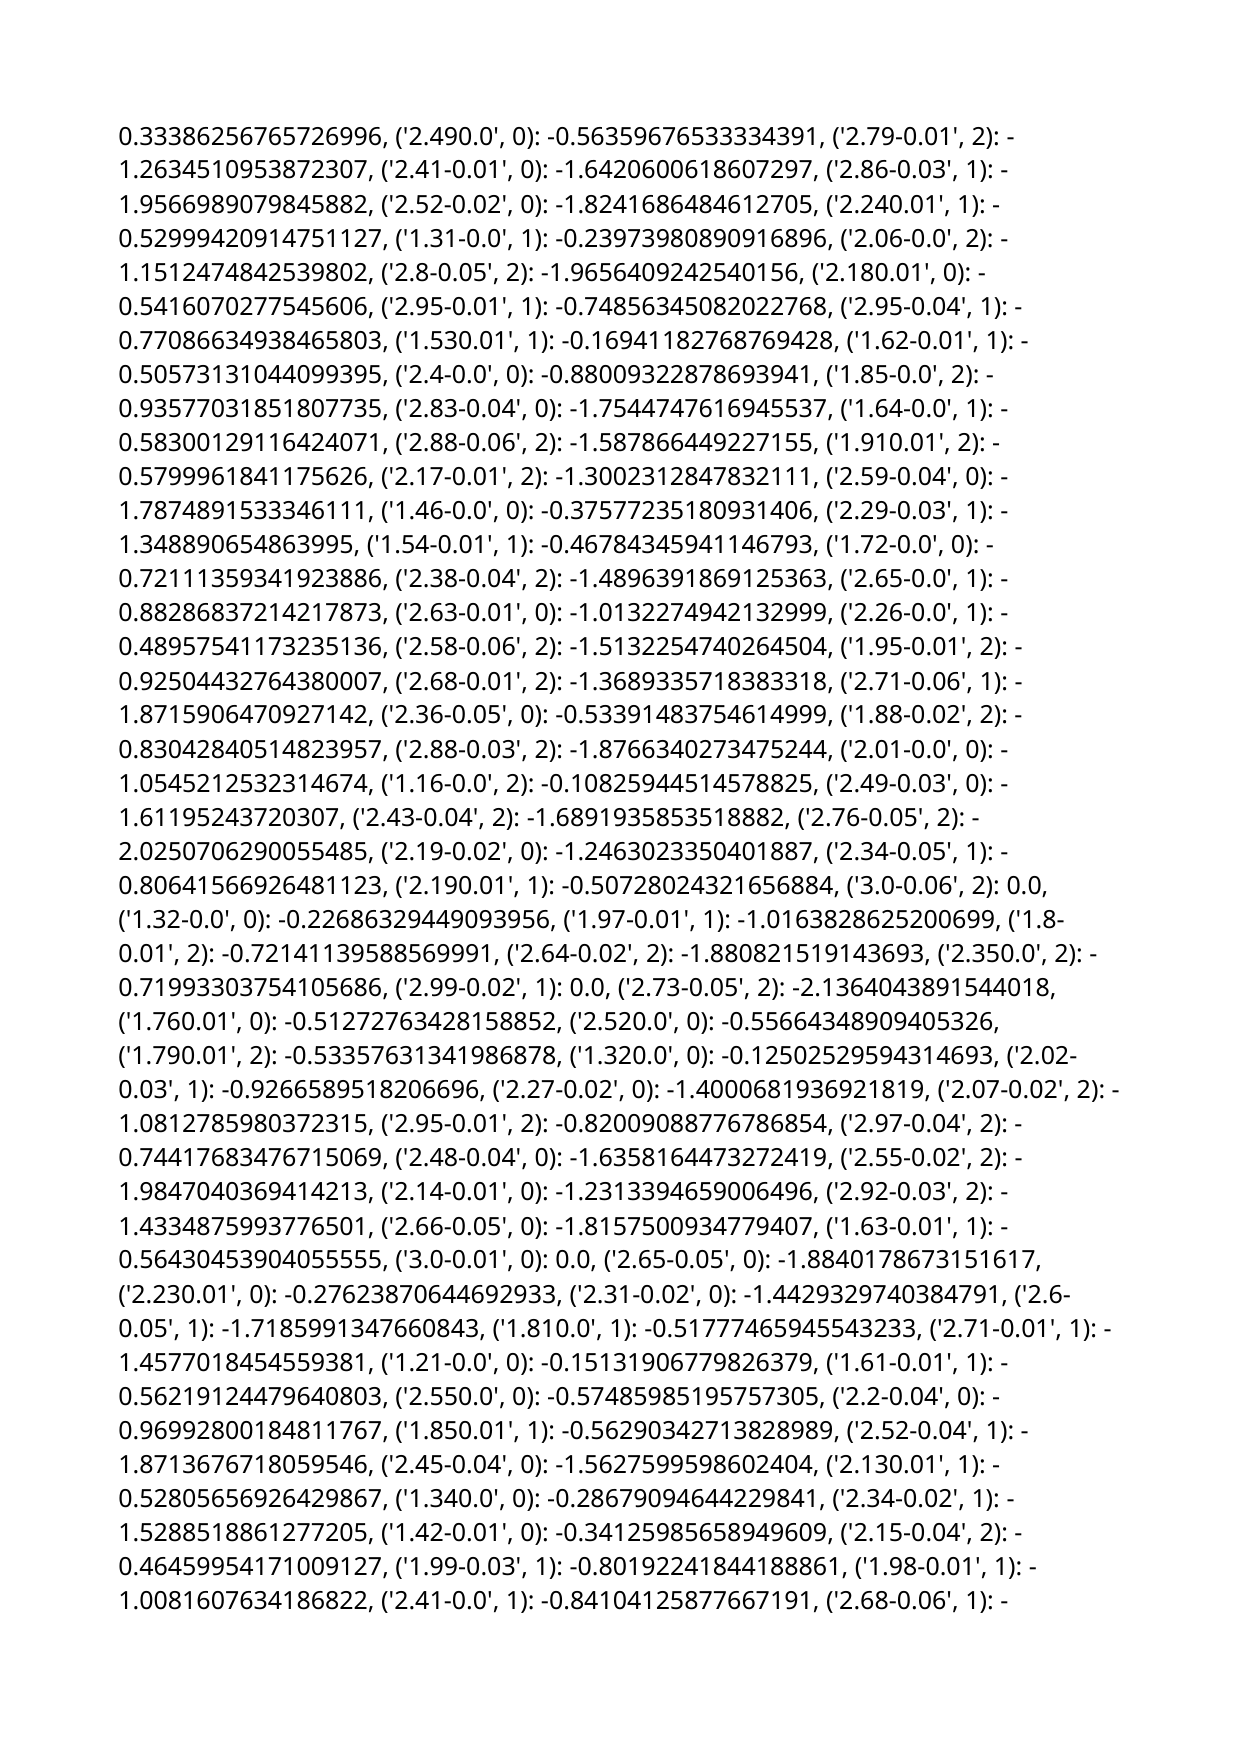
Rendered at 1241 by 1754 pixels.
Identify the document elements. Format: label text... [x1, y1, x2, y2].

text -0.33386256765726996, ('2.490.0', 0): -0.56359676533334391, ('2.79-0.01', 2): -1.2634510953872307, ('2.41-0.01', 0): -1.6420600618607297, ('2.86-0.03', 1): -1.9566989079845882, ('2.52-0.02', 0): -1.8241686484612705, ('2.240.01', 1): -0.52999420914751127, ('1.31-0.0', 1): -0.23973980890916896, ('2.06-0.0', 2): -1.1512474842539802, ('2.8-0.05', 2): -1.9656409242540156, ('2.180.01', 0): -0.5416070277545606, ('2.95-0.01', 1): -0.74856345082022768, ('2.95-0.04', 1): -0.77086634938465803, ('1.530.01', 1): -0.16941182768769428, ('1.62-0.01', 1): -0.50573131044099395, ('2.4-0.0', 0): -0.88009322878693941, ('1.85-0.0', 2): -0.93577031851807735, ('2.83-0.04', 0): -1.7544747616945537, ('1.64-0.0', 1): -0.58300129116424071, ('2.88-0.06', 2): -1.587866449227155, ('1.910.01', 2): -0.5799961841175626, ('2.17-0.01', 2): -1.3002312847832111, ('2.59-0.04', 0): -1.7874891533346111, ('1.46-0.0', 0): -0.37577235180931406, ('2.29-0.03', 1): -1.348890654863995, ('1.54-0.01', 1): -0.46784345941146793, ('1.72-0.0', 0): -0.72111359341923886, ('2.38-0.04', 2): -1.4896391869125363, ('2.65-0.0', 1): -0.88286837214217873, ('2.63-0.01', 0): -1.0132274942132999, ('2.26-0.0', 1): -0.48957541173235136, ('2.58-0.06', 2): -1.5132254740264504, ('1.95-0.01', 2): -0.92504432764380007, ('2.68-0.01', 2): -1.3689335718383318, ('2.71-0.06', 1): -1.8715906470927142, ('2.36-0.05', 0): -0.53391483754614999, ('1.88-0.02', 2): -0.83042840514823957, ('2.88-0.03', 2): -1.8766340273475244, ('2.01-0.0', 0): -1.0545212532314674, ('1.16-0.0', 2): -0.10825944514578825, ('2.49-0.03', 0): -1.61195243720307, ('2.43-0.04', 2): -1.6891935853518882, ('2.76-0.05', 2): -2.0250706290055485, ('2.19-0.02', 0): -1.2463023350401887, ('2.34-0.05', 1): -0.80641566926481123, ('2.190.01', 1): -0.50728024321656884, ('3.0-0.06', 2): 0.0, ('1.32-0.0', 0): -0.22686329449093956, ('1.97-0.01', 1): -1.0163828625200699, ('1.8-0.01', 2): -0.72141139588569991, ('2.64-0.02', 2): -1.880821519143693, ('2.350.0', 2): -0.71993303754105686, ('2.99-0.02', 1): 0.0, ('2.73-0.05', 2): -2.1364043891544018, ('1.760.01', 0): -0.51272763428158852, ('2.520.0', 0): -0.55664348909405326, ('1.790.01', 2): -0.53357631341986878, ('1.320.0', 0): -0.12502529594314693, ('2.02-0.03', 1): -0.9266589518206696, ('2.27-0.02', 0): -1.4000681936921819, ('2.07-0.02', 2): -1.0812785980372315, ('2.95-0.01', 2): -0.82009088776786854, ('2.97-0.04', 2): -0.74417683476715069, ('2.48-0.04', 0): -1.6358164473272419, ('2.55-0.02', 2): -1.9847040369414213, ('2.14-0.01', 0): -1.2313394659006496, ('2.92-0.03', 2): -1.4334875993776501, ('2.66-0.05', 0): -1.8157500934779407, ('1.63-0.01', 1): -0.56430453904055555, ('3.0-0.01', 0): 0.0, ('2.65-0.05', 0): -1.8840178673151617, ('2.230.01', 0): -0.27623870644692933, ('2.31-0.02', 0): -1.4429329740384791, ('2.6-0.05', 1): -1.7185991347660843, ('1.810.0', 1): -0.51777465945543233, ('2.71-0.01', 1): -1.4577018454559381, ('1.21-0.0', 0): -0.15131906779826379, ('1.61-0.01', 1): -0.56219124479640803, ('2.550.0', 0): -0.57485985195757305, ('2.2-0.04', 0): -0.96992800184811767, ('1.850.01', 1): -0.56290342713828989, ('2.52-0.04', 1): -1.8713676718059546, ('2.45-0.04', 0): -1.5627599598602404, ('2.130.01', 1): -0.52805656926429867, ('1.340.0', 0): -0.28679094644229841, ('2.34-0.02', 1): -1.5288518861277205, ('1.42-0.01', 0): -0.34125985658949609, ('2.15-0.04', 2): -0.46459954171009127, ('1.99-0.03', 1): -0.80192241844188861, ('1.98-0.01', 1): -1.0081607634186822, ('2.41-0.0', 1): -0.84104125877667191, ('2.68-0.06', 1): [118, 118, 1122, 1617]
